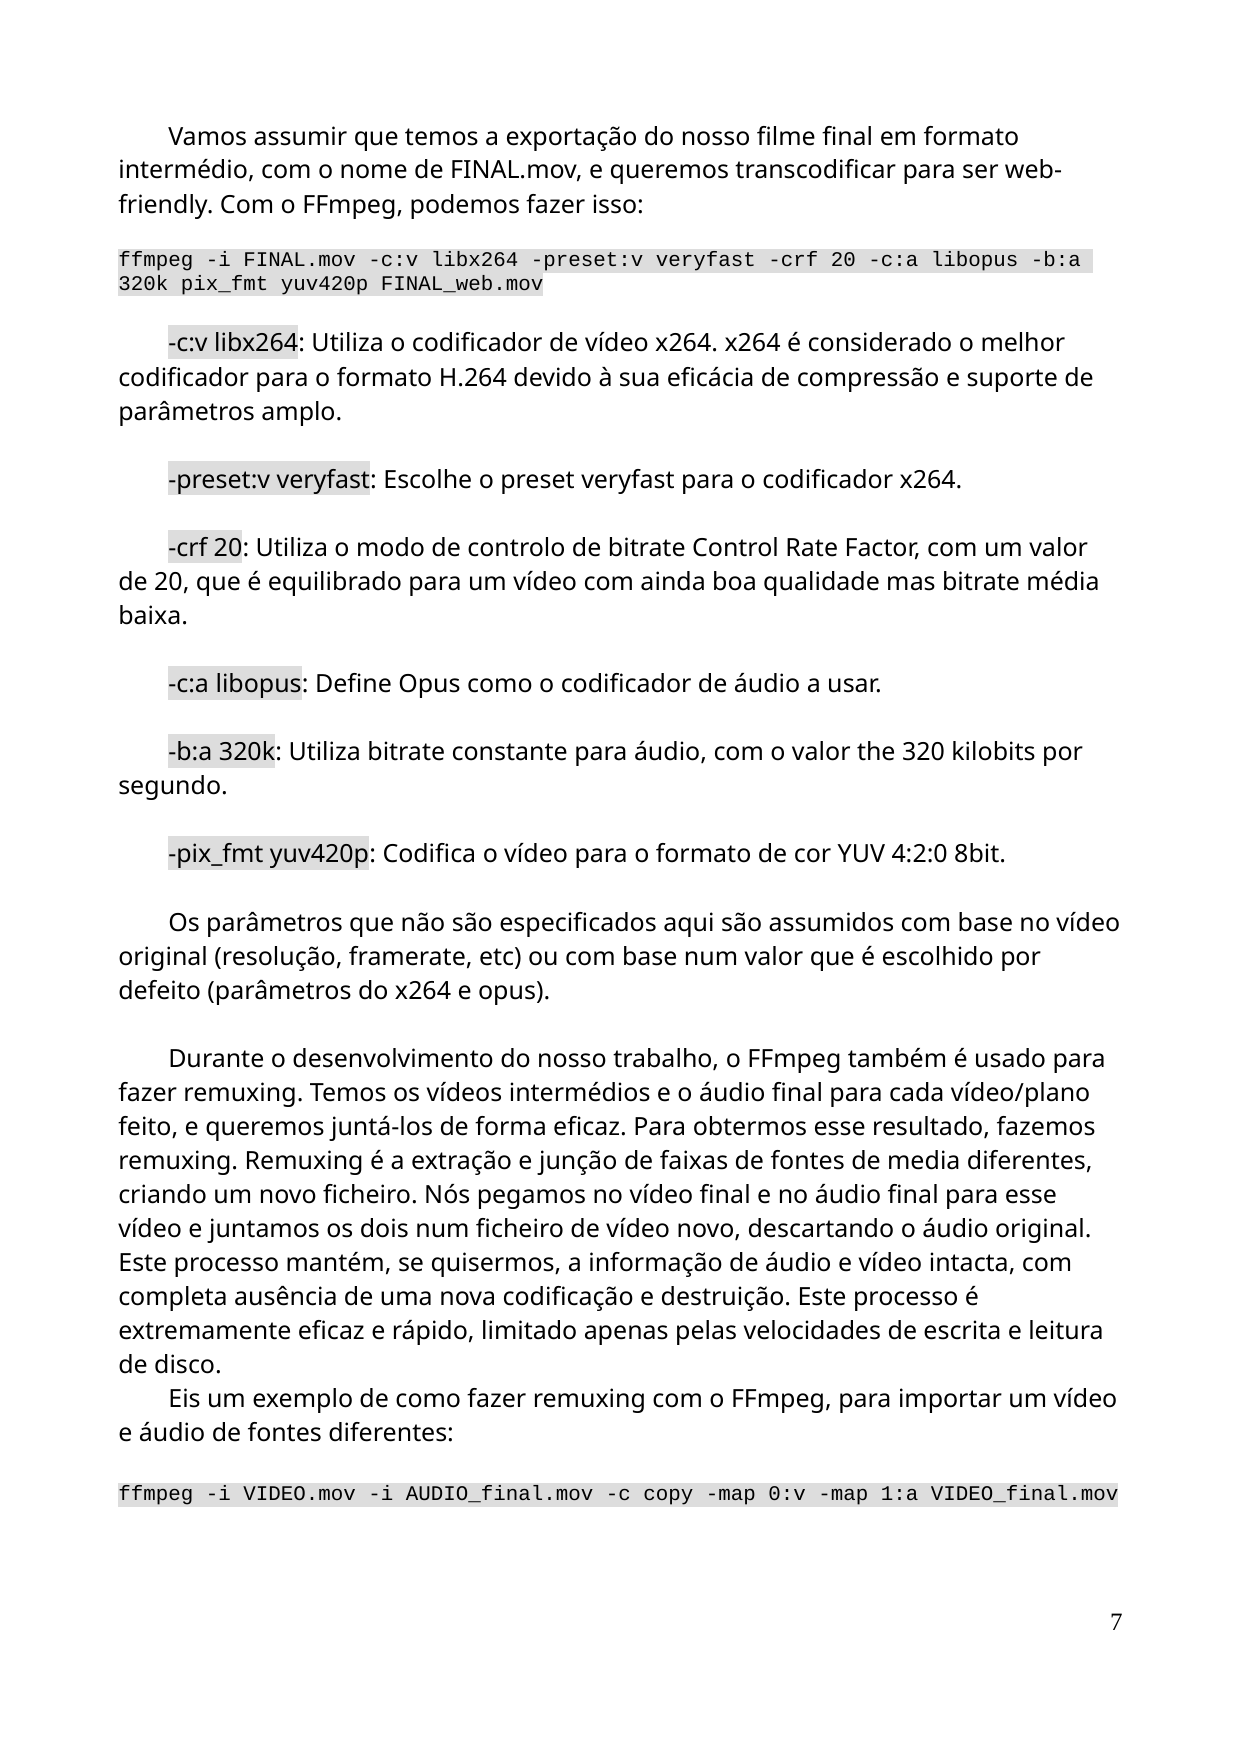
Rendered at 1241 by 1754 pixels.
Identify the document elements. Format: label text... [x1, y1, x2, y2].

text -preset:v veryfast: Escolhe o preset veryfast para o codificador x264. [118, 461, 1122, 495]
text ffmpeg -i FINAL.mov -c:v libx264 -preset:v veryfast -crf 20 -c:a libopus -b:a 320k pix_fmt yuv420p FINAL_web.mov [118, 249, 1122, 296]
text -b:a 320k: Utiliza bitrate constante para áudio, com o valor the 320 kilobits por segundo. [118, 734, 1122, 802]
text -c:a libopus: Define Opus como o codificador de áudio a usar. [118, 666, 1122, 700]
text Eis um exemplo de como fazer remuxing com o FFmpeg, para importar um vídeo e áudio de fontes diferentes: [118, 1381, 1122, 1449]
text Vamos assumir que temos a exportação do nosso filme final em formato intermédio, com o nome de FINAL.mov, e queremos transcodificar para ser web-friendly. Com o FFmpeg, podemos fazer isso: [118, 118, 1122, 220]
text Durante o desenvolvimento do nosso trabalho, o FFmpeg também é usado para fazer remuxing. Temos os vídeos intermédios e o áudio final para cada vídeo/plano feito, e queremos juntá-los de forma eficaz. Para obtermos esse resultado, fazemos remuxing. Remuxing é a extração e junção de faixas de fontes de media diferentes, criando um novo ficheiro. Nós pegamos no vídeo final e no áudio final para esse vídeo e juntamos os dois num ficheiro de vídeo novo, descartando o áudio original. Este processo mantém, se quisermos, a informação de áudio e vídeo intacta, com completa ausência de uma nova codificação e destruição. Este processo é extremamente eficaz e rápido, limitado apenas pelas velocidades de escrita e leitura de disco. [118, 1040, 1122, 1381]
text -pix_fmt yuv420p: Codifica o vídeo para o formato de cor YUV 4:2:0 8bit. [118, 836, 1122, 870]
text ffmpeg -i VIDEO.mov -i AUDIO_final.mov -c copy -map 0:v -map 1:a VIDEO_final.mov [118, 1483, 1122, 1507]
text -crf 20: Utiliza o modo de controlo de bitrate Control Rate Factor, com um valor de 20, que é equilibrado para um vídeo com ainda boa qualidade mas bitrate média baixa. [118, 529, 1122, 632]
text Os parâmetros que não são especificados aqui são assumidos com base no vídeo original (resolução, framerate, etc) ou com base num valor que é escolhido por defeito (parâmetros do x264 e opus). [118, 904, 1122, 1006]
text -c:v libx264: Utiliza o codificador de vídeo x264. x264 é considerado o melhor codificador para o formato H.264 devido à sua eficácia de compressão e suporte de parâmetros amplo. [118, 325, 1122, 427]
